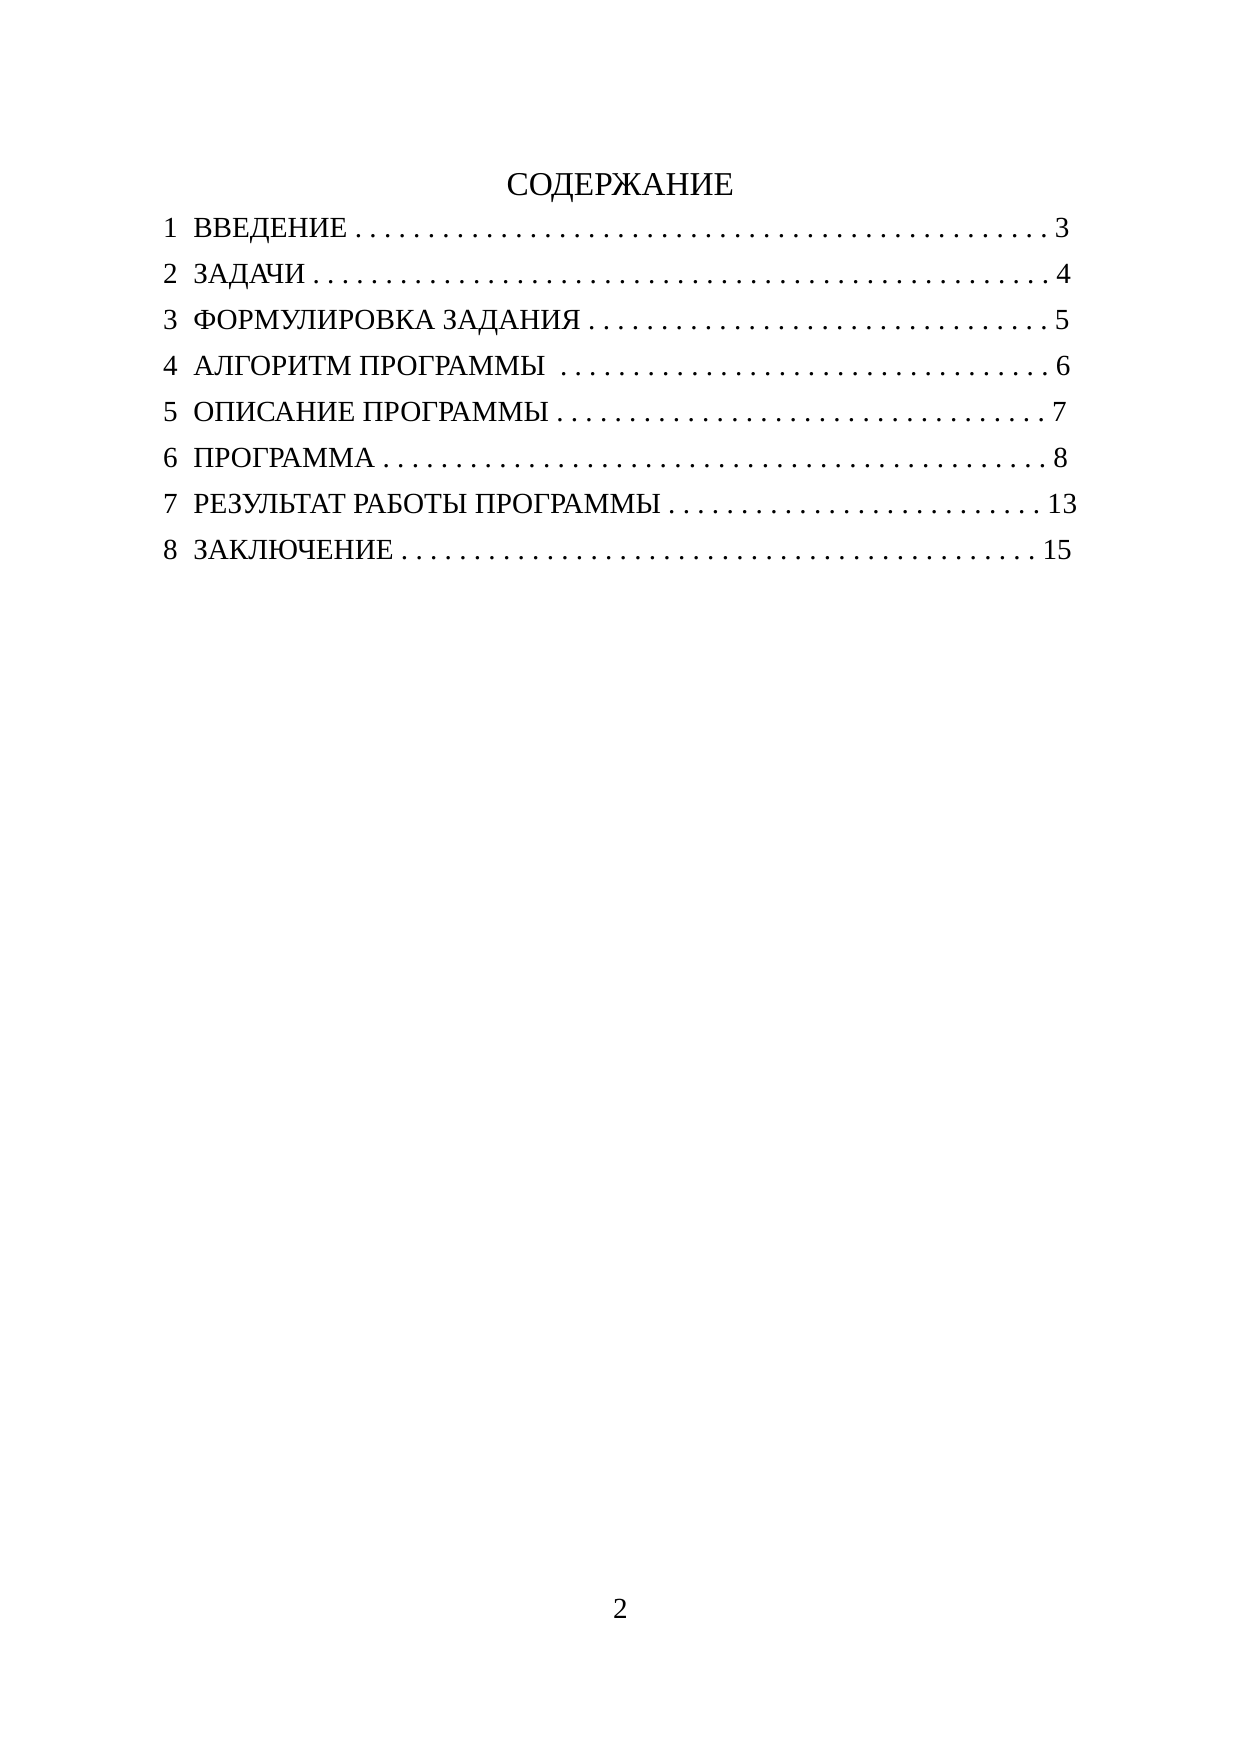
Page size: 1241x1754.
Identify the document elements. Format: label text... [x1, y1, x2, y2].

text СОДЕРЖАНИЕ [118, 118, 1122, 202]
list ФОРМУЛИРОВКА ЗАДАНИЯ . . . . . . . . . . . . . . . . . . . . . . . . . . . . . . . . 5 [156, 302, 1122, 336]
list ПРОГРАММА . . . . . . . . . . . . . . . . . . . . . . . . . . . . . . . . . . . . . . . . . . . . . . 8 [156, 440, 1122, 474]
list ЗАКЛЮЧЕНИЕ . . . . . . . . . . . . . . . . . . . . . . . . . . . . . . . . . . . . . . . . . . . . 15 [156, 532, 1122, 566]
list ЗАДАЧИ . . . . . . . . . . . . . . . . . . . . . . . . . . . . . . . . . . . . . . . . . . . . . . . . . . . 4 [156, 256, 1122, 289]
text 2 [118, 1591, 1122, 1625]
list ВВЕДЕНИЕ . . . . . . . . . . . . . . . . . . . . . . . . . . . . . . . . . . . . . . . . . . . . . . . . 3 [156, 210, 1122, 243]
list АЛГОРИТМ ПРОГРАММЫ . . . . . . . . . . . . . . . . . . . . . . . . . . . . . . . . . . 6 [156, 348, 1122, 382]
list ОПИСАНИЕ ПРОГРАММЫ . . . . . . . . . . . . . . . . . . . . . . . . . . . . . . . . . . 7 [156, 394, 1122, 428]
list РЕЗУЛЬТАТ РАБОТЫ ПРОГРАММЫ . . . . . . . . . . . . . . . . . . . . . . . . . . 13 [156, 486, 1122, 520]
